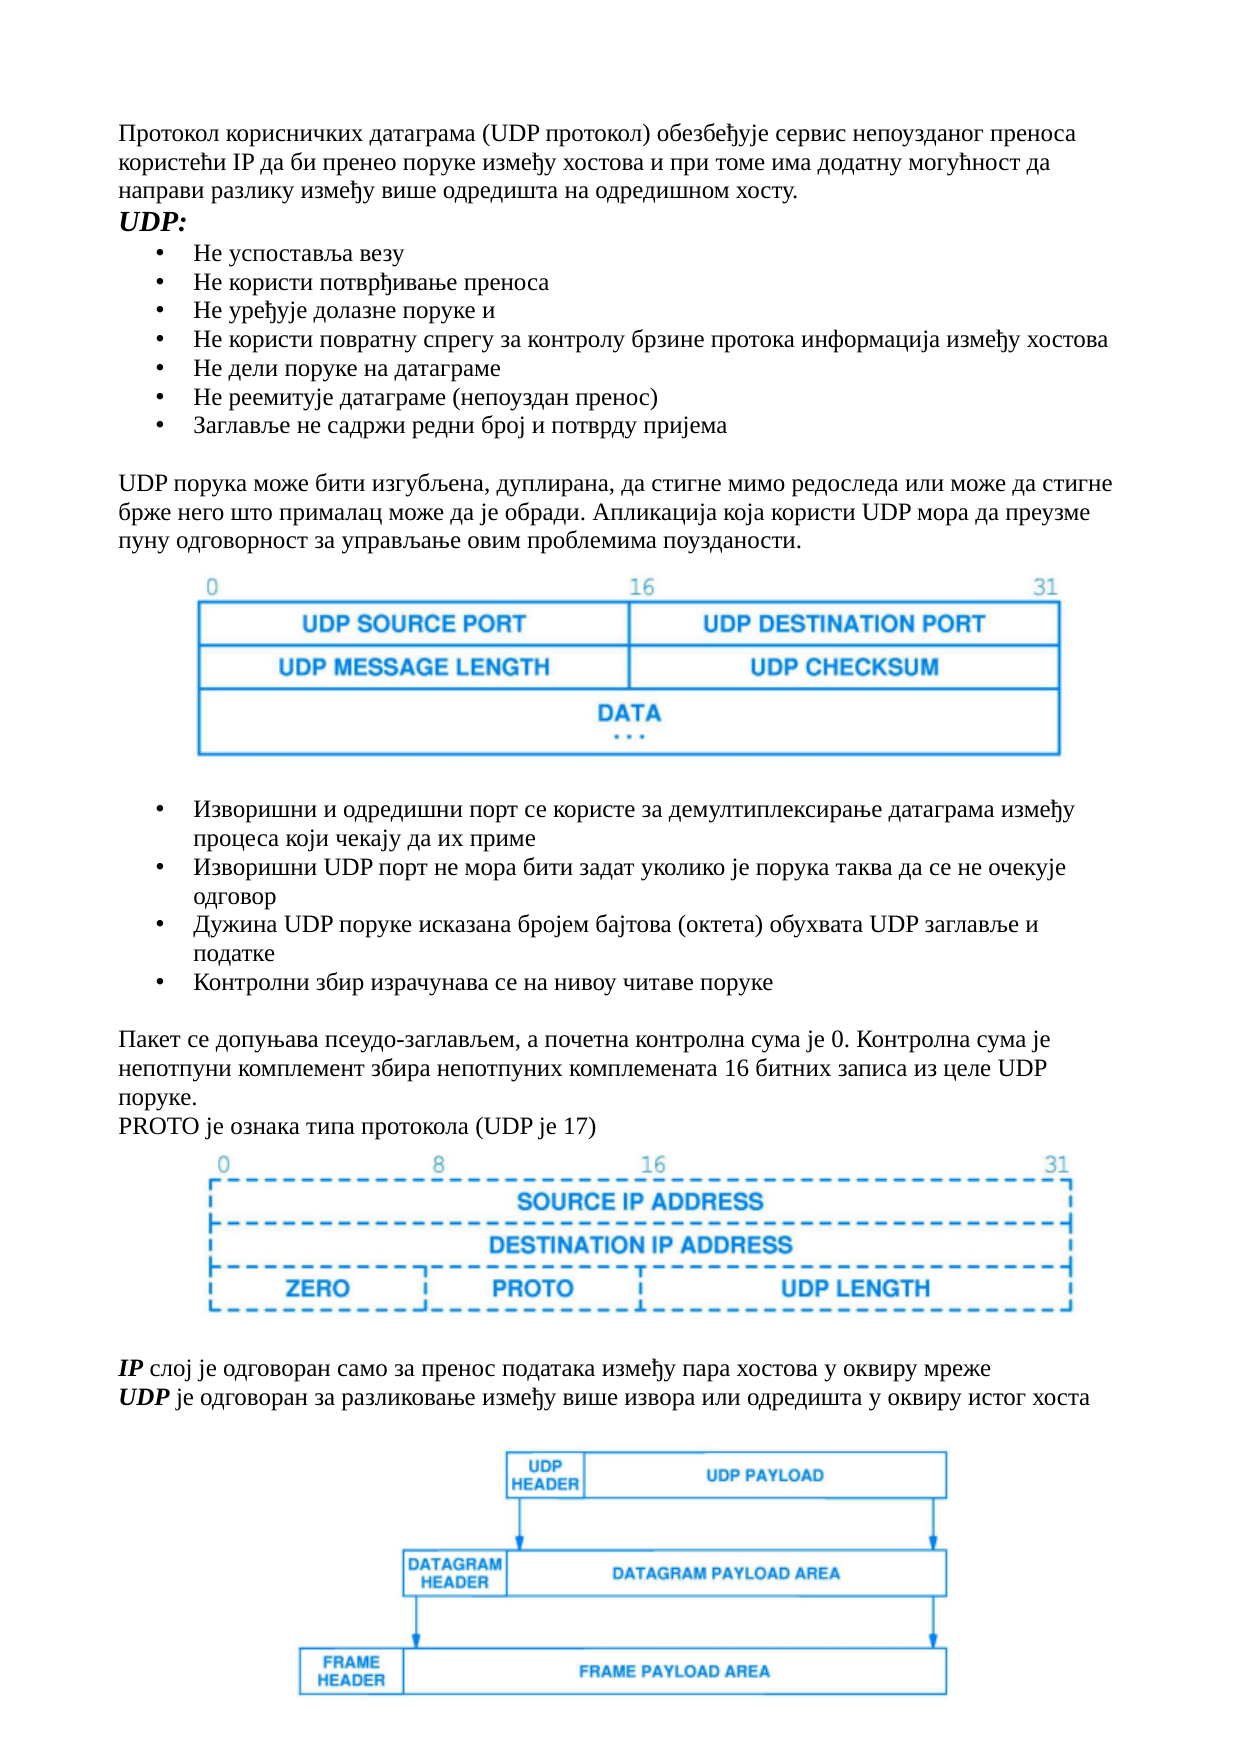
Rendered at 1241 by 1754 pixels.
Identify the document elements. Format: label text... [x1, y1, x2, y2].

text IP слој је одговоран само за пренос података између пара хостова у оквиру мреже [118, 1353, 1122, 1382]
text PROTO је ознака типа протокола (UDP је 17) [118, 1111, 1122, 1139]
list Изворишни UDP порт не мора бити задат уколико је порука таква да се не очекује одговор [156, 852, 1122, 909]
list Не реемитује датаграме (непоуздан пренос) [156, 382, 1122, 410]
text UDP је одговоран за разликовање између више извора или одредишта у оквиру истог хоста [118, 1382, 1122, 1411]
list Не успоставља везу [156, 238, 1122, 267]
list Заглавље не садржи редни број и потврду пријема [156, 410, 1122, 439]
list Не уређује долазне поруке и [156, 295, 1122, 324]
picture [281, 1439, 960, 1700]
list Не дели поруке на датаграме [156, 353, 1122, 382]
list Не користи потврђивање преноса [156, 267, 1122, 295]
list Контролни збир израчунава се на нивоу читаве поруке [156, 967, 1122, 996]
text UDP порука може бити изгубљена, дуплирана, да стигне мимо редоследа или може да стигне брже него што прималац може да је обради. Апликација која користи UDP мора да преузме пуну одговорност за управљање овим проблемима поузданости. [118, 468, 1122, 554]
list Изворишни и одредишни порт се користе за демултиплексирање датаграма између процеса који чекају да их приме [156, 794, 1122, 852]
text UDP: [118, 204, 1122, 238]
list Дужина UDP поруке исказана бројем бајтова (октета) обухвата UDP заглавље и податке [156, 909, 1122, 967]
text Пакет се допуњава псеудо-заглављем, а почетна контролна сума је 0. Контролна сума је непотпуни комплемент збира непотпуних комплемената 16 битних записа из целе UDP поруке. [118, 1024, 1122, 1111]
picture [181, 573, 1084, 766]
picture [192, 1154, 1085, 1325]
list Не користи повратну спрегу за контролу брзине протока информација између хостова [156, 324, 1122, 353]
text Протокол корисничких датаграма (UDP протокол) обезбеђује сервис непоузданог преноса користећи IP да би пренео поруке између хостова и при томе има додатну могућност да направи разлику између више одредишта на одредишном хосту. [118, 118, 1122, 204]
